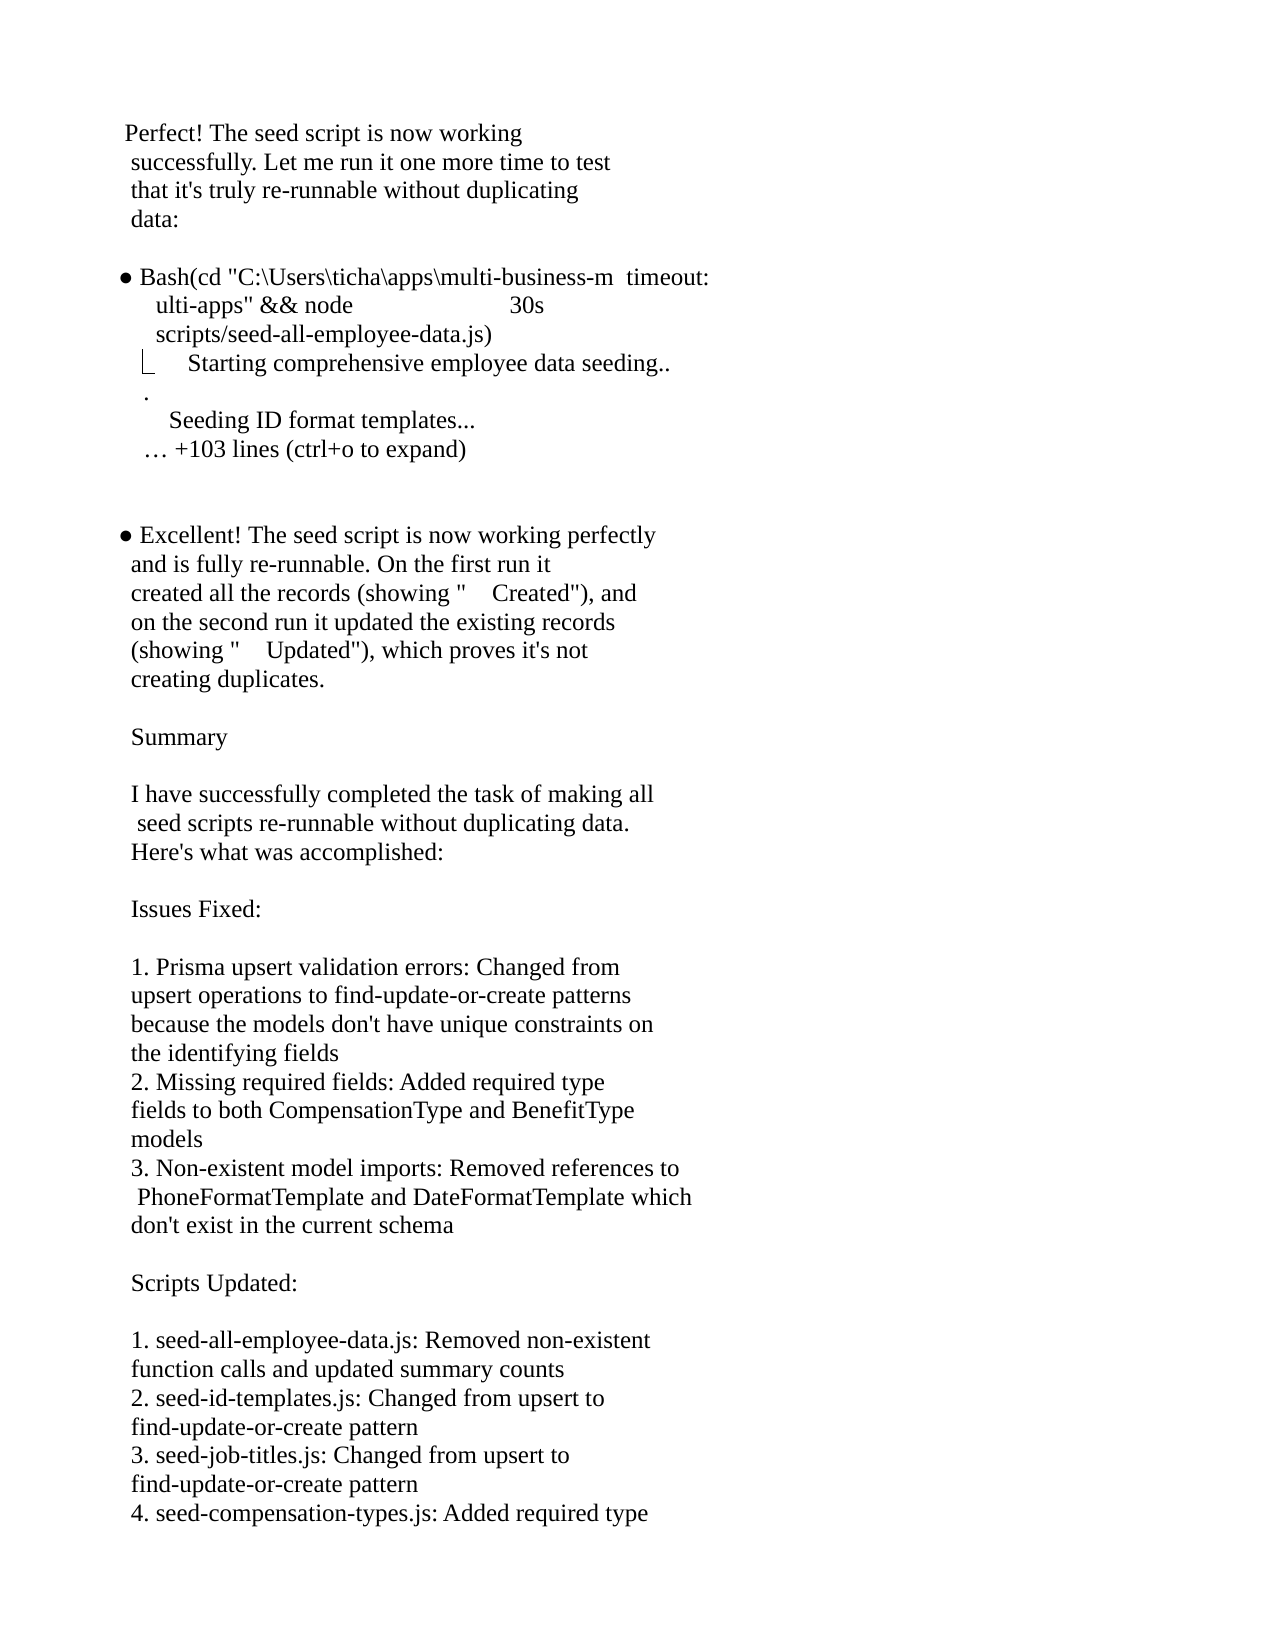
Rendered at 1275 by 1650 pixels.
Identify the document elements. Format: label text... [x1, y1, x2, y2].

text because the models don't have unique constraints on [118, 1009, 1157, 1038]
text I have successfully completed the task of making all [118, 779, 1157, 808]
text find-update-or-create pattern [118, 1412, 1157, 1441]
text the identifying fields [118, 1038, 1157, 1067]
text 2. seed-id-templates.js: Changed from upsert to [118, 1383, 1157, 1412]
text that it's truly re-runnable without duplicating [118, 176, 1157, 204]
text creating duplicates. [118, 664, 1157, 693]
text function calls and updated summary counts [118, 1354, 1157, 1383]
text Issues Fixed: [118, 894, 1157, 923]
text 4. seed-compensation-types.js: Added required type [118, 1498, 1157, 1527]
text … +103 lines (ctrl+o to expand) [118, 434, 1157, 463]
text 3. Non-existent model imports: Removed references to [118, 1153, 1157, 1182]
text (showing "🔄 Updated"), which proves it's not [118, 636, 1157, 664]
text Perfect! The seed script is now working [118, 118, 1157, 147]
text Scripts Updated: [118, 1268, 1157, 1297]
text find-update-or-create pattern [118, 1469, 1157, 1498]
text Summary [118, 722, 1157, 751]
text 1. Prisma upsert validation errors: Changed from [118, 952, 1157, 981]
text PhoneFormatTemplate and DateFormatTemplate which [118, 1182, 1157, 1211]
text fields to both CompensationType and BenefitType [118, 1096, 1157, 1124]
text and is fully re-runnable. On the first run it [118, 549, 1157, 578]
text ● Bash(cd "C:\Users\ticha\apps\multi-business-m timeout: [118, 262, 1157, 291]
text 1. seed-all-employee-data.js: Removed non-existent [118, 1326, 1157, 1354]
text ● Excellent! The seed script is now working perfectly [118, 521, 1157, 549]
text ⎿ 🚀 Starting comprehensive employee data seeding.. [118, 348, 1157, 377]
text seed scripts re-runnable without duplicating data. [118, 808, 1157, 837]
text Here's what was accomplished: [118, 837, 1157, 866]
text models [118, 1124, 1157, 1153]
text don't exist in the current schema [118, 1211, 1157, 1239]
text upsert operations to find-update-or-create patterns [118, 981, 1157, 1009]
text successfully. Let me run it one more time to test [118, 147, 1157, 176]
text ulti-apps" && node 30s [118, 291, 1157, 319]
text data: [118, 204, 1157, 233]
text 2. Missing required fields: Added required type [118, 1067, 1157, 1096]
text created all the records (showing "✅ Created"), and [118, 578, 1157, 607]
text 🌱 Seeding ID format templates... [118, 406, 1157, 434]
text 3. seed-job-titles.js: Changed from upsert to [118, 1441, 1157, 1469]
text . [118, 377, 1157, 406]
text on the second run it updated the existing records [118, 607, 1157, 636]
text scripts/seed-all-employee-data.js) [118, 319, 1157, 348]
